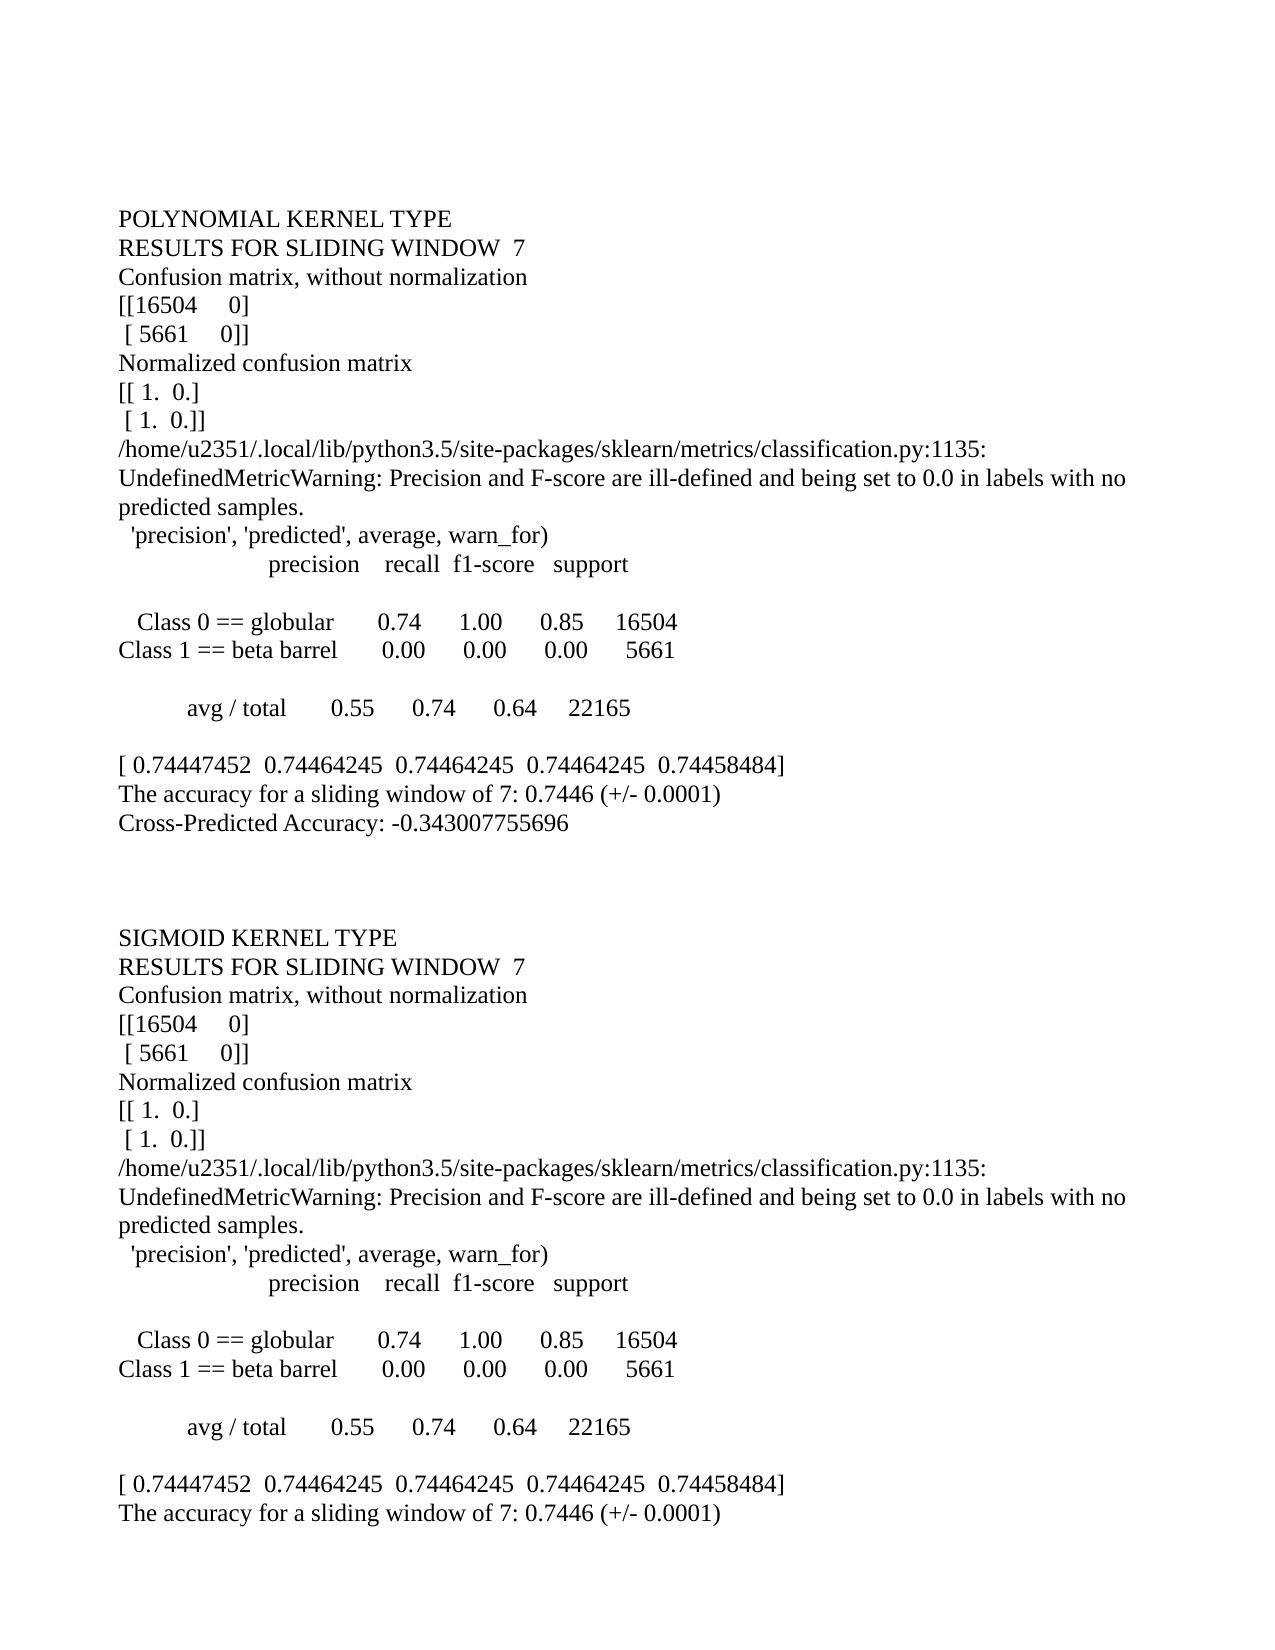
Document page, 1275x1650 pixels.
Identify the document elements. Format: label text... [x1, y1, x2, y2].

text [[ 1. 0.] [118, 1096, 1157, 1124]
text SIGMOID KERNEL TYPE [118, 923, 1157, 952]
text [ 0.74447452 0.74464245 0.74464245 0.74464245 0.74458484] [118, 1469, 1157, 1498]
text avg / total 0.55 0.74 0.64 22165 [118, 1412, 1157, 1441]
text [ 1. 0.]] [118, 1124, 1157, 1153]
text /home/u2351/.local/lib/python3.5/site-packages/sklearn/metrics/classification.py:1135: UndefinedMetricWarning: Precision and F-score are ill-defined and being set to 0.0 in labels with no predicted samples. [118, 434, 1157, 521]
text /home/u2351/.local/lib/python3.5/site-packages/sklearn/metrics/classification.py:1135: UndefinedMetricWarning: Precision and F-score are ill-defined and being set to 0.0 in labels with no predicted samples. [118, 1153, 1157, 1239]
text Class 0 == globular 0.74 1.00 0.85 16504 [118, 607, 1157, 636]
text Class 1 == beta barrel 0.00 0.00 0.00 5661 [118, 636, 1157, 664]
text [[16504 0] [118, 1009, 1157, 1038]
text [ 1. 0.]] [118, 406, 1157, 434]
text 'precision', 'predicted', average, warn_for) [118, 521, 1157, 549]
text Normalized confusion matrix [118, 348, 1157, 377]
text Confusion matrix, without normalization [118, 262, 1157, 291]
text [ 0.74447452 0.74464245 0.74464245 0.74464245 0.74458484] [118, 751, 1157, 779]
text precision recall f1-score support [118, 1268, 1157, 1297]
text Confusion matrix, without normalization [118, 981, 1157, 1009]
text [ 5661 0]] [118, 319, 1157, 348]
text Class 0 == globular 0.74 1.00 0.85 16504 [118, 1326, 1157, 1354]
text RESULTS FOR SLIDING WINDOW 7 [118, 233, 1157, 262]
text Class 1 == beta barrel 0.00 0.00 0.00 5661 [118, 1354, 1157, 1383]
text [ 5661 0]] [118, 1038, 1157, 1067]
text The accuracy for a sliding window of 7: 0.7446 (+/- 0.0001) [118, 779, 1157, 808]
text precision recall f1-score support [118, 549, 1157, 578]
text POLYNOMIAL KERNEL TYPE [118, 204, 1157, 233]
text 'precision', 'predicted', average, warn_for) [118, 1239, 1157, 1268]
text Cross-Predicted Accuracy: -0.343007755696 [118, 808, 1157, 837]
text [[ 1. 0.] [118, 377, 1157, 406]
text Normalized confusion matrix [118, 1067, 1157, 1096]
text [[16504 0] [118, 291, 1157, 319]
text avg / total 0.55 0.74 0.64 22165 [118, 693, 1157, 722]
text RESULTS FOR SLIDING WINDOW 7 [118, 952, 1157, 981]
text The accuracy for a sliding window of 7: 0.7446 (+/- 0.0001) [118, 1498, 1157, 1527]
